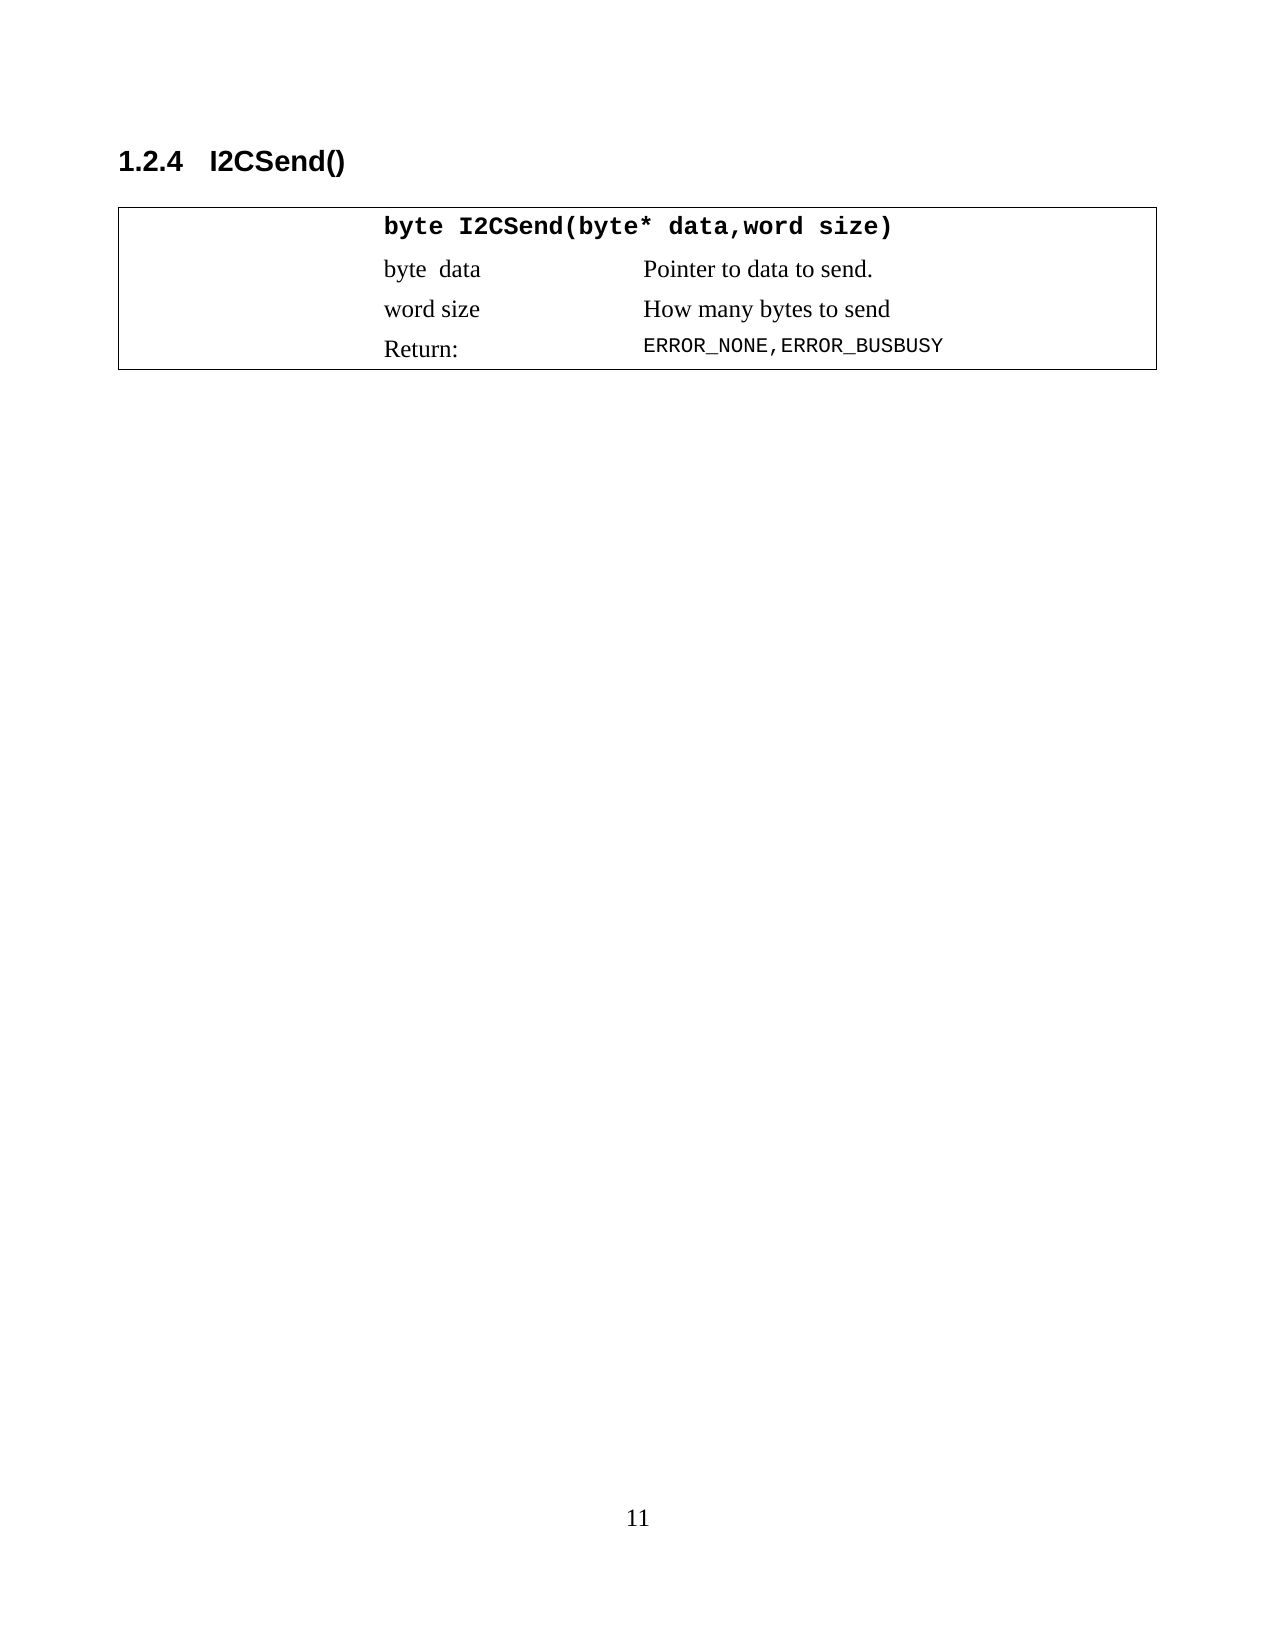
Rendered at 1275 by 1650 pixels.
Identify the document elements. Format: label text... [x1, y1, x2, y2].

table_cell [119, 249, 378, 289]
table_cell byte data [378, 249, 637, 289]
table_cell ERROR_NONE,ERROR_BUSBUSY [638, 329, 1076, 369]
table_header byte I2CSend(byte* data,word size) [378, 208, 1156, 248]
table_header [119, 208, 378, 248]
table_cell Pointer to data to send. [638, 249, 1076, 289]
subtitle I2CSend() [118, 144, 1157, 177]
table_cell [1076, 289, 1156, 329]
table_cell word size [378, 289, 637, 329]
table_cell [1076, 329, 1156, 369]
table_cell Return: [378, 329, 637, 369]
table_cell How many bytes to send [638, 289, 1076, 329]
table_cell [119, 289, 378, 329]
table_cell [119, 329, 378, 369]
table_cell [1076, 249, 1156, 289]
